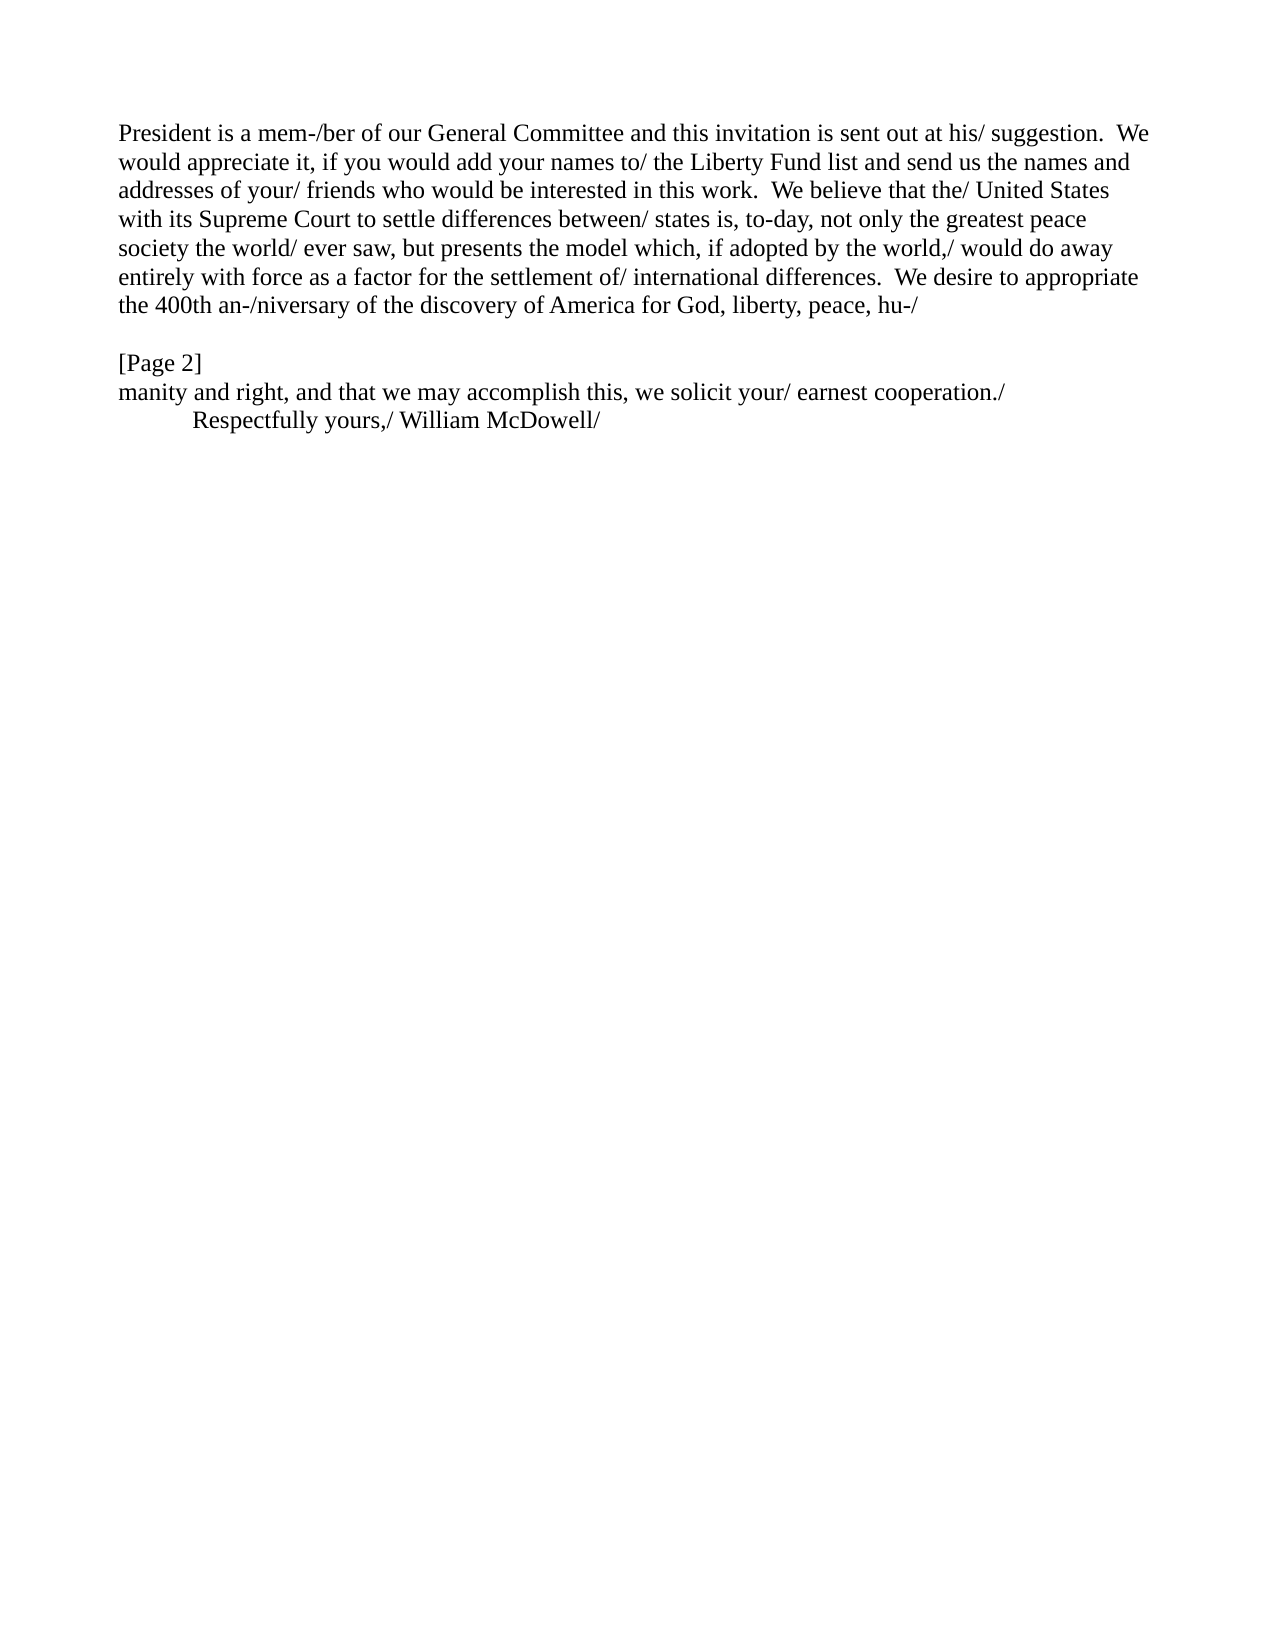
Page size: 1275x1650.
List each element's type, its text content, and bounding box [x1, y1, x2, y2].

text [Page 2] [118, 348, 1157, 377]
text Respectfully yours,/ William McDowell/ [118, 406, 1157, 434]
text President is a mem-/ber of our General Committee and this invitation is sent out at his/ suggestion. We would appreciate it, if you would add your names to/ the Liberty Fund list and send us the names and addresses of your/ friends who would be interested in this work. We believe that the/ United States with its Supreme Court to settle differences between/ states is, to-day, not only the greatest peace society the world/ ever saw, but presents the model which, if adopted by the world,/ would do away entirely with force as a factor for the settlement of/ international differences. We desire to appropriate the 400th an-/niversary of the discovery of America for God, liberty, peace, hu-/ [118, 118, 1157, 319]
text manity and right, and that we may accomplish this, we solicit your/ earnest cooperation./ [118, 377, 1157, 406]
